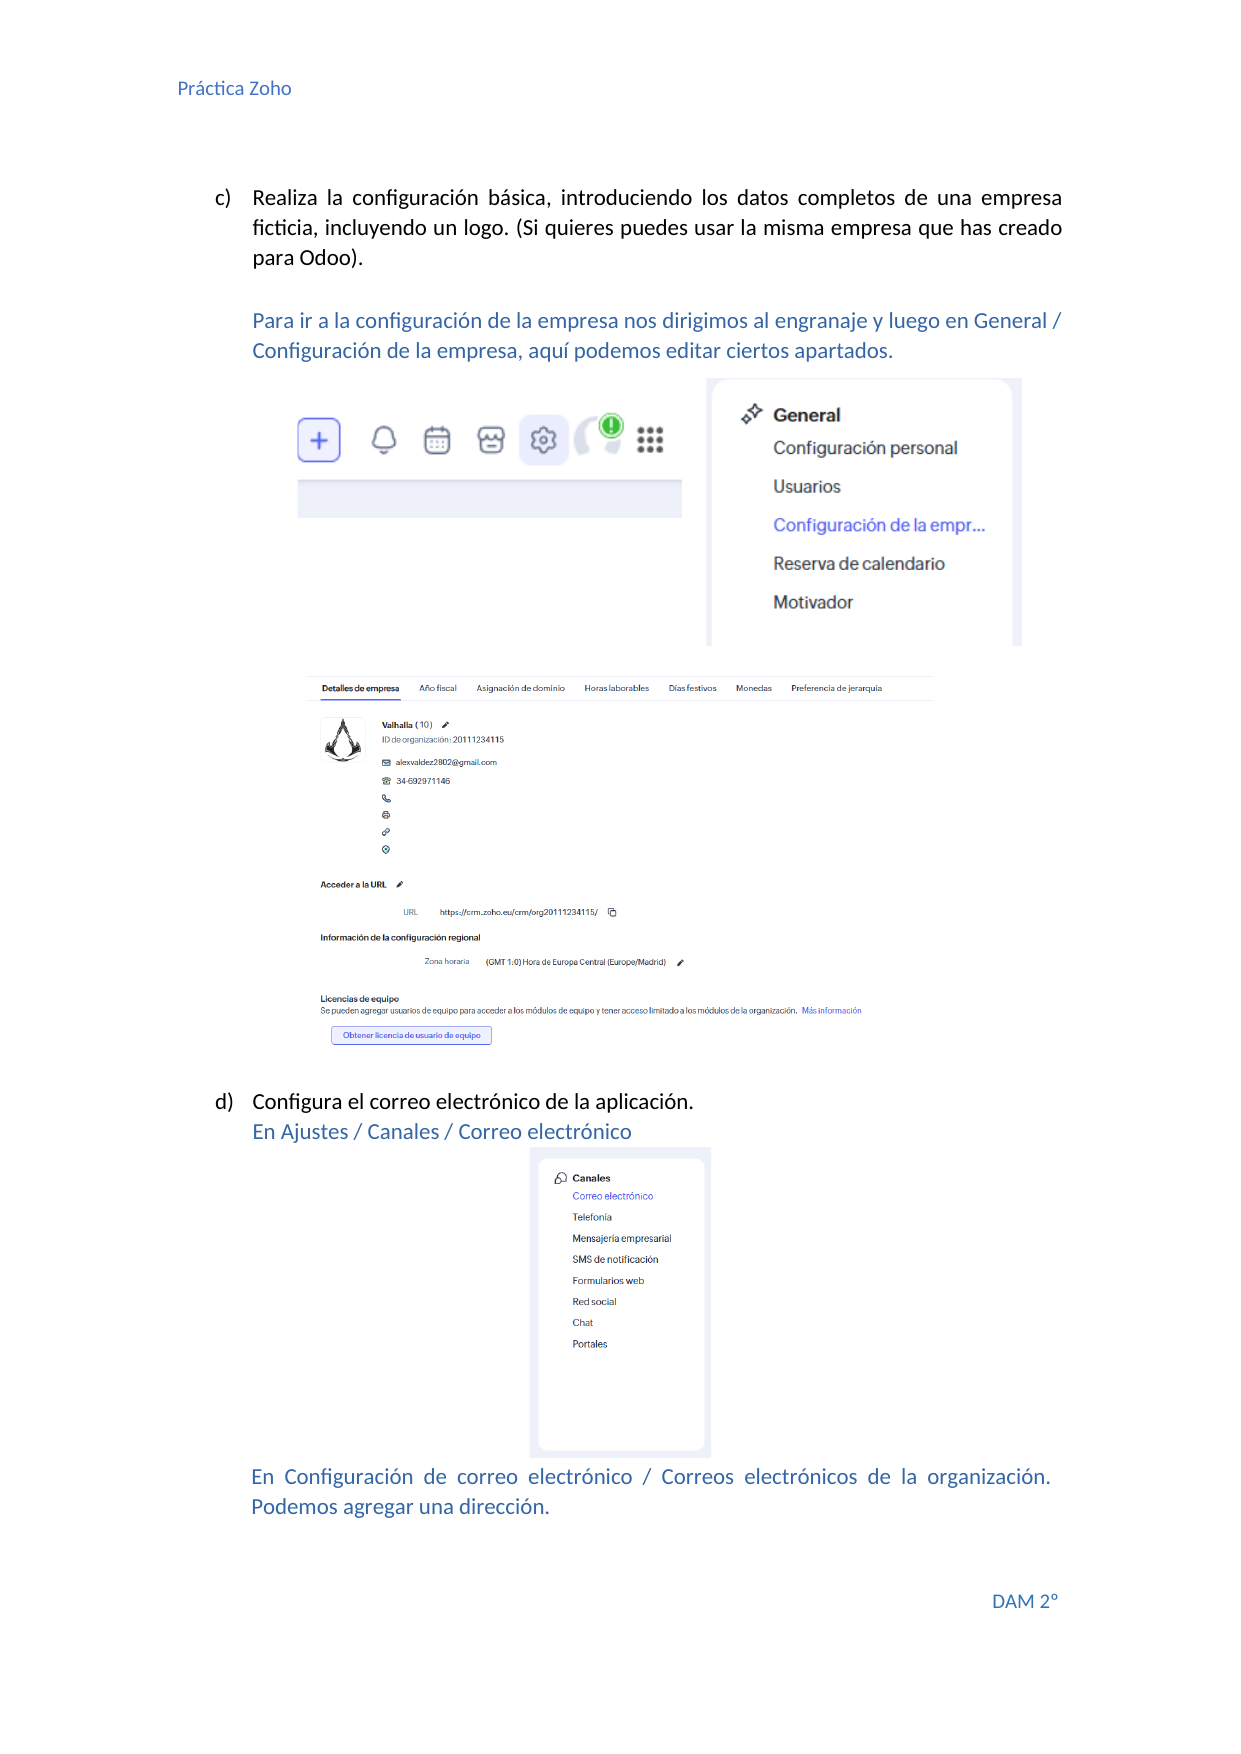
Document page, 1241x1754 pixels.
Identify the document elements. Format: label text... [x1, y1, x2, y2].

list Para ir a la configuración de la empresa nos dirigimos al engranaje y luego en General / Configuración de la empresa, aquí podemos editar ciertos apartados. [215, 306, 1063, 365]
picture [307, 676, 934, 1050]
picture [297, 408, 682, 518]
list Configura el correo electrónico de la aplicación. [215, 1087, 1063, 1115]
picture [529, 1147, 712, 1458]
list Realiza la configuración básica, introduciendo los datos completos de una empresa ficticia, incluyendo un logo. (Si quieres puedes usar la misma empresa que has creado para Odoo). [215, 183, 1063, 271]
picture [706, 378, 1022, 646]
list En Ajustes / Canales / Correo electrónico [215, 1117, 1063, 1145]
text En Configuración de correo electrónico / Correos electrónicos de la organización. Podemos agregar una dirección. [177, 1147, 1063, 1520]
